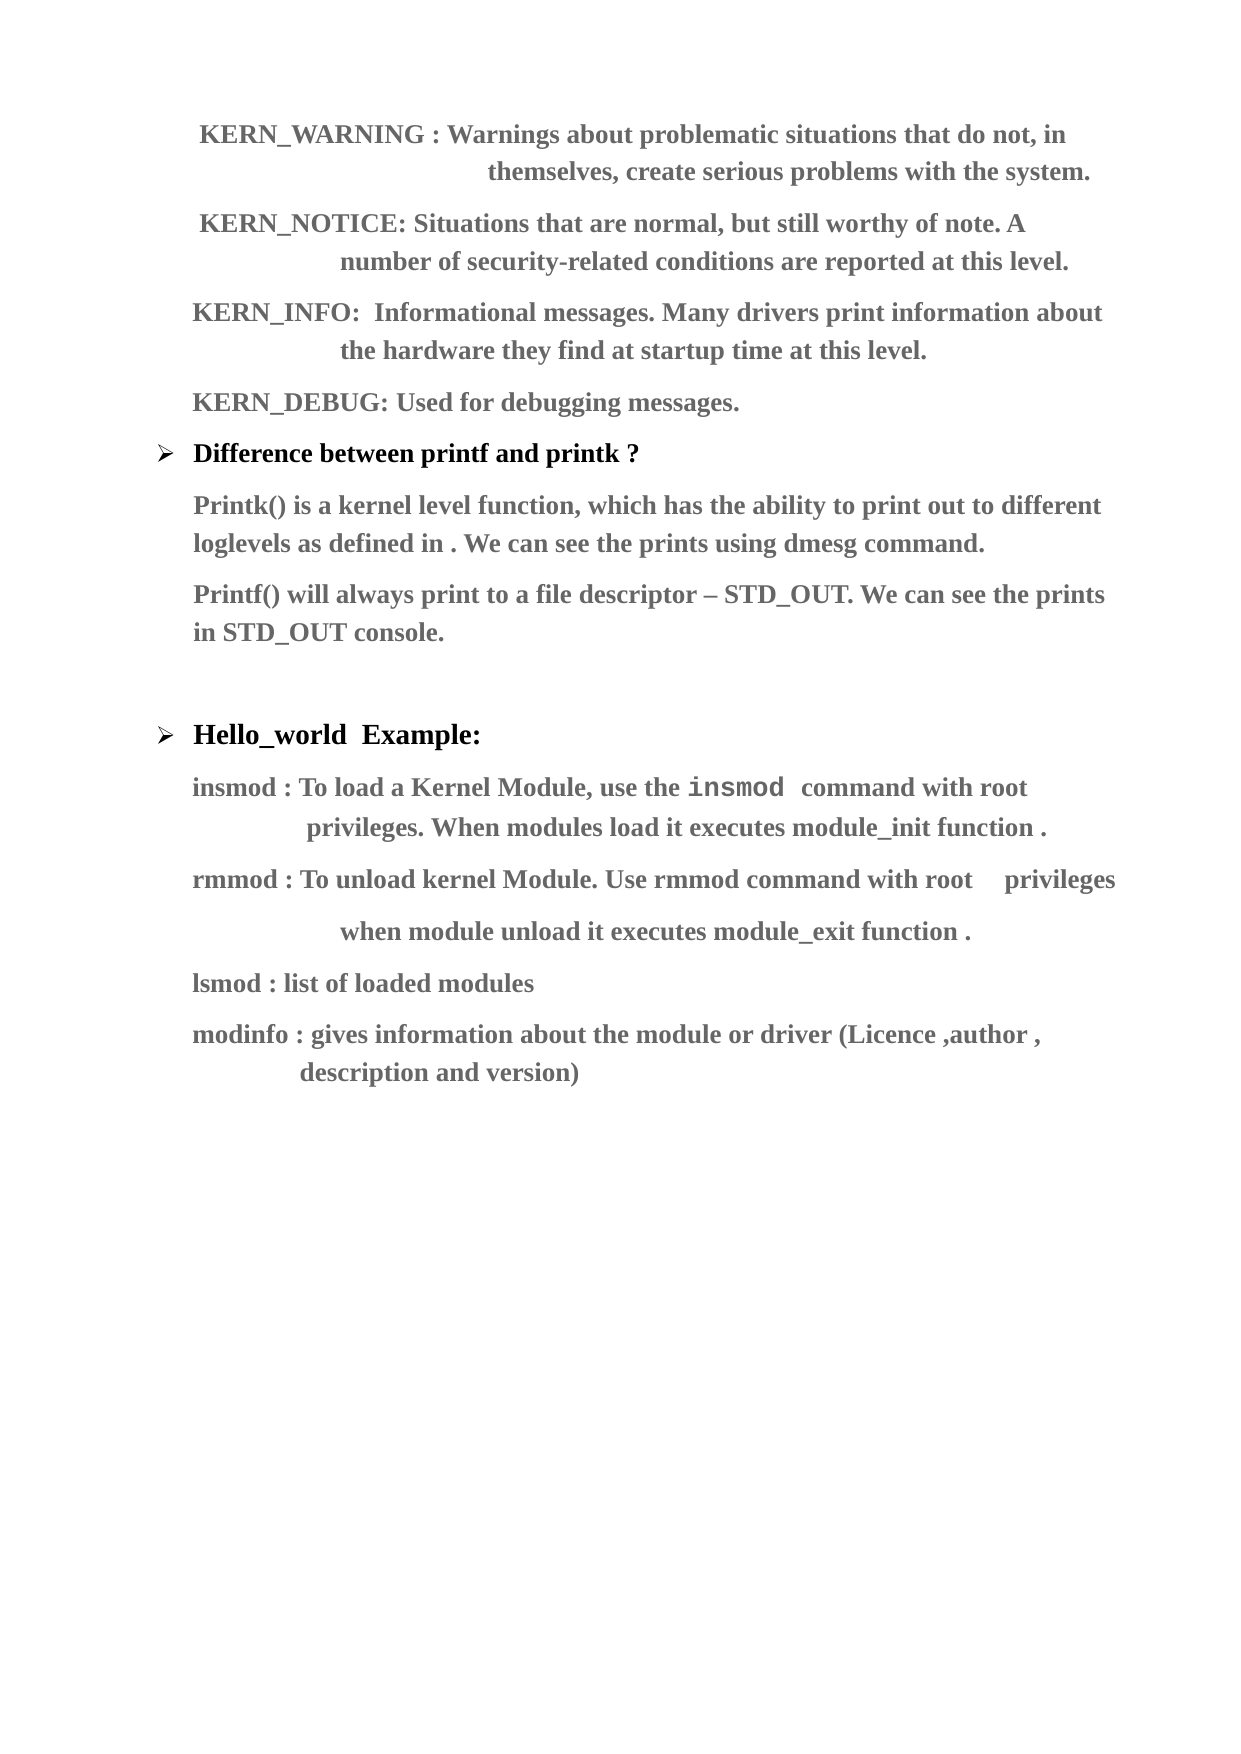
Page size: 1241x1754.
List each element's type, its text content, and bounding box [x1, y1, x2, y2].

text insmod : To load a Kernel Module, use the insmod command with root privileges. When modules load it executes module_init function . [118, 772, 1122, 842]
text modinfo : gives information about the module or driver (Licence ,author , description and version) [118, 1019, 1122, 1087]
text KERN_WARNING : Warnings about problematic situations that do not, in themselves, create serious problems with the system. [118, 118, 1122, 187]
text KERN_INFO: Informational messages. Many drivers print information about the hardware they find at startup time at this level. [118, 296, 1122, 365]
text rmmod : To unload kernel Module. Use rmmod command with root privileges [118, 863, 1122, 894]
list Printf() will always print to a file descriptor – STD_OUT. We can see the prints in STD_OUT console. [156, 578, 1122, 647]
text lsmod : list of loaded modules [118, 967, 1122, 998]
text KERN_NOTICE: Situations that are normal, but still worthy of note. A number of security-related conditions are reported at this level. [118, 207, 1122, 276]
text when module unload it executes module_exit function . [118, 915, 1122, 946]
text KERN_DEBUG: Used for debugging messages. [118, 386, 1122, 417]
list Difference between printf and printk ? [156, 437, 1122, 469]
list Hello_world Example: [156, 717, 1122, 750]
list Printk() is a kernel level function, which has the ability to print out to different loglevels as defined in . We can see the prints using dmesg command. [156, 489, 1122, 558]
